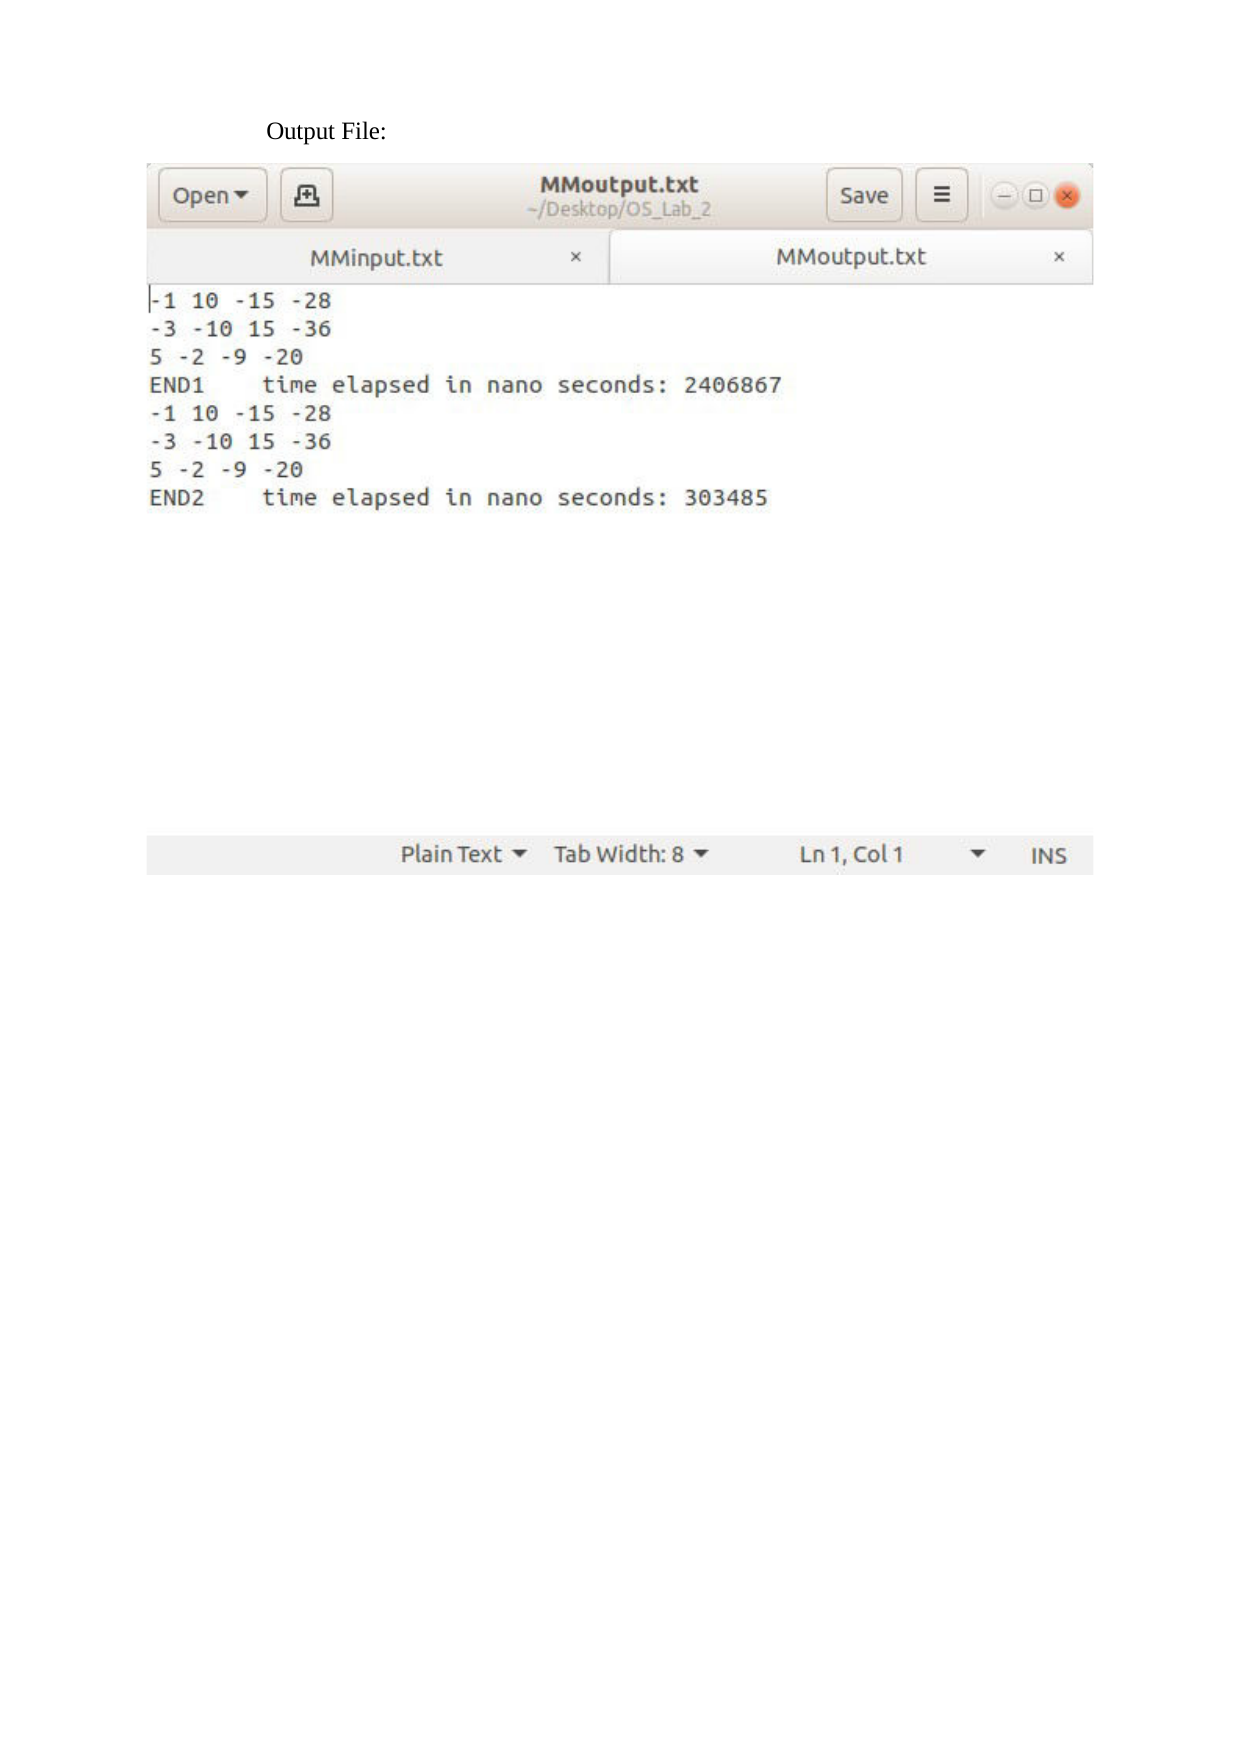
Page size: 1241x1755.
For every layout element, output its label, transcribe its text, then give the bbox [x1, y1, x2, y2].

text Output File: [266, 116, 1105, 145]
